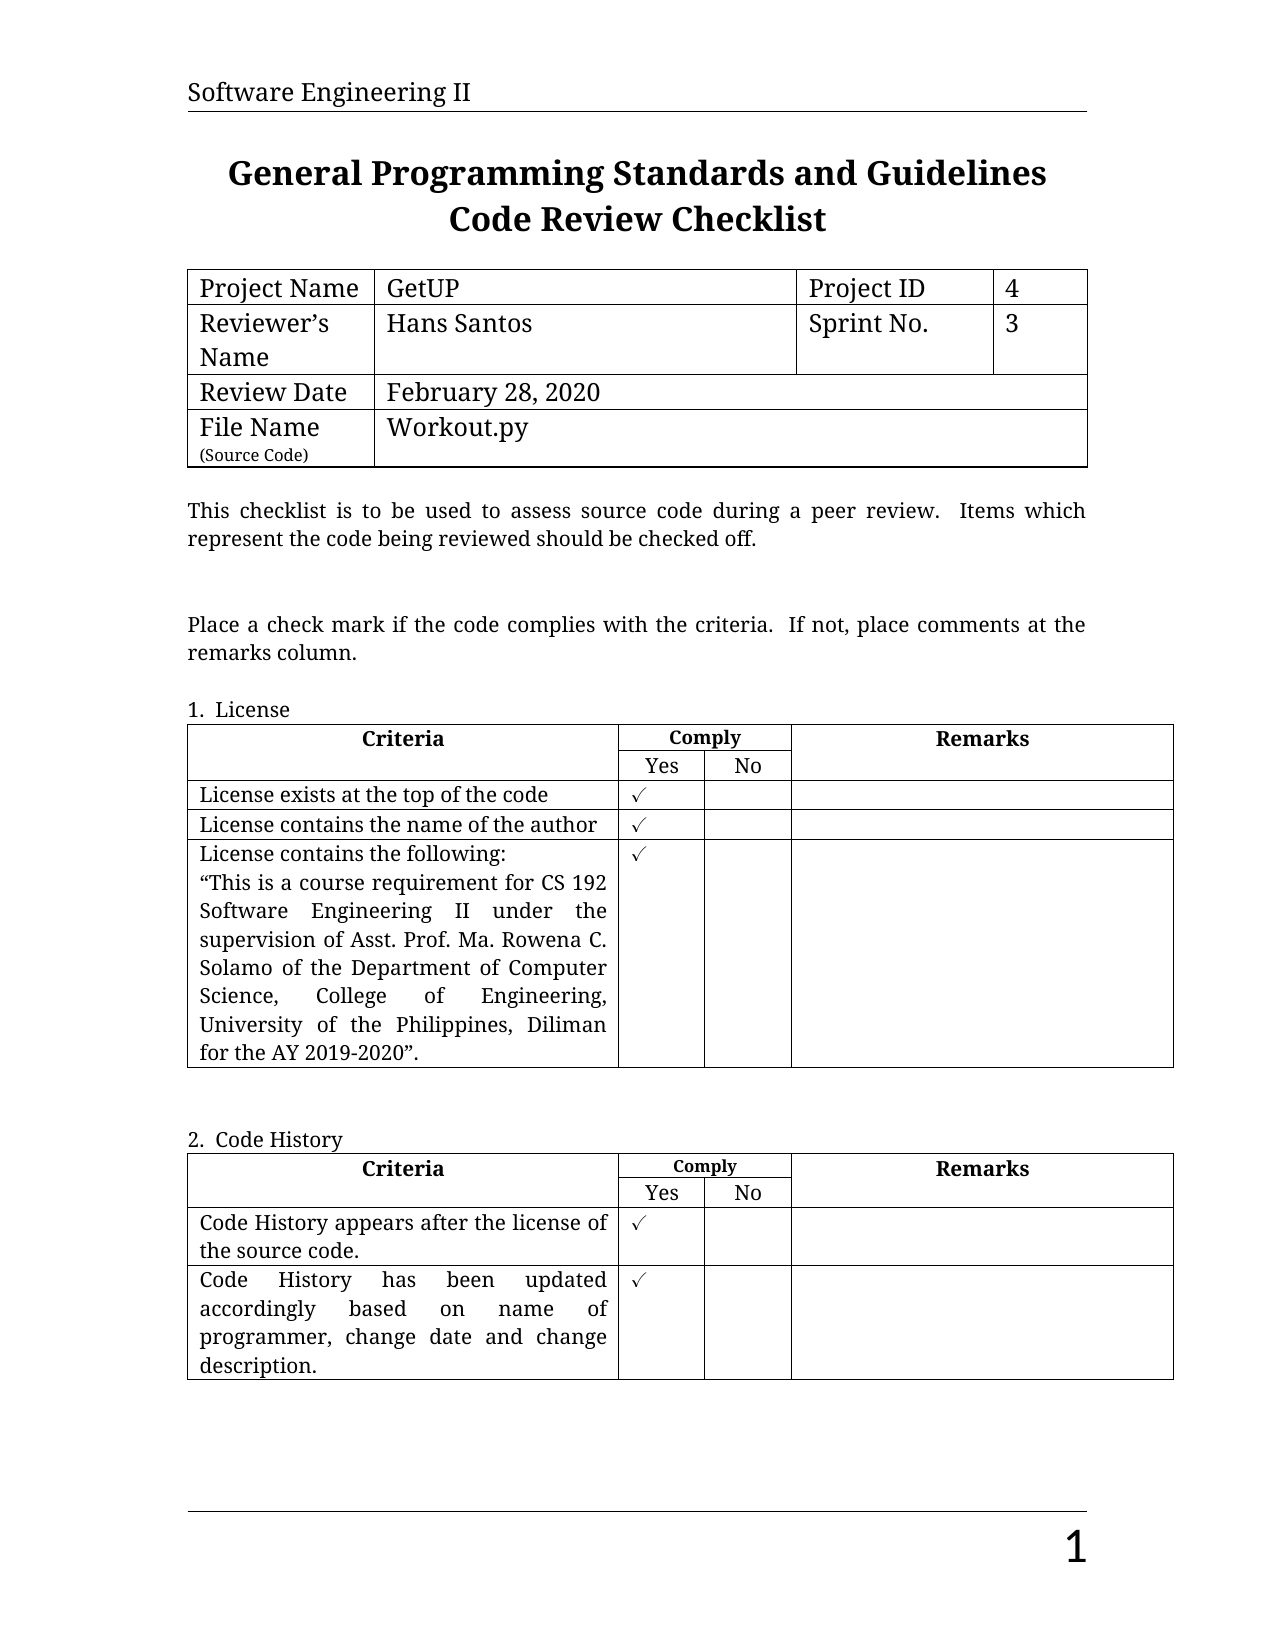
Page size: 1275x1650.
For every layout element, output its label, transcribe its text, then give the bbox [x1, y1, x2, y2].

table_header 4 [994, 270, 1087, 304]
table_cell Yes [619, 1178, 704, 1207]
table_cell Hans Santos [375, 305, 796, 373]
table_cell ✓ [619, 781, 704, 809]
table_cell Sprint No. [797, 305, 993, 373]
table_header Project Name [188, 270, 374, 304]
table_cell [792, 781, 1173, 809]
table_cell [792, 840, 1173, 1067]
table_cell No [705, 751, 791, 779]
table_cell Code History has been updated accordingly based on name of programmer, change date and change description. [188, 1266, 618, 1379]
table_cell [792, 810, 1173, 838]
table_cell License contains the following: “This is a course requirement for CS 192 Software Engineering II under the supervision of Asst. Prof. Ma. Rowena C. Solamo of the Department of Computer Science, College of Engineering, University of the Philippines, Diliman for the AY 2019-2020”. [188, 840, 618, 1067]
table_header Remarks [792, 1154, 1173, 1207]
table_header Criteria [188, 1154, 618, 1207]
table_cell [705, 1266, 791, 1379]
table_cell 3 [994, 305, 1087, 373]
table_header Project ID [797, 270, 993, 304]
table_cell Code History appears after the license of the source code. [188, 1208, 618, 1264]
table_header Comply [619, 1154, 791, 1177]
table_cell [705, 810, 791, 838]
table_cell [792, 1266, 1173, 1379]
table_header Comply [619, 725, 791, 750]
table_cell License contains the name of the author [188, 810, 618, 838]
table_header GetUP [375, 270, 796, 304]
text 2. Code History [187, 1125, 1087, 1153]
text This checklist is to be used to assess source code during a peer review. Items which represent the code being reviewed should be checked off. [187, 496, 1087, 553]
table_cell ✓ [619, 840, 704, 1067]
table_cell February 28, 2020 [375, 375, 1087, 409]
table_cell License exists at the top of the code [188, 781, 618, 809]
table_cell ✓ [619, 810, 704, 838]
text General Programming Standards and Guidelines Code Review Checklist [187, 150, 1087, 241]
table_cell Yes [619, 751, 704, 779]
table_header Criteria [188, 725, 618, 779]
table_cell [705, 1208, 791, 1264]
table_cell No [705, 1178, 791, 1207]
table_cell Workout.py [375, 410, 1087, 466]
text Place a check mark if the code complies with the criteria. If not, place comments at the remarks column. [187, 610, 1087, 667]
table_cell [792, 1208, 1173, 1264]
table_cell [705, 840, 791, 1067]
table_cell ✓ [619, 1208, 704, 1264]
table_cell ✓ [619, 1266, 704, 1379]
text 1. License [187, 695, 1087, 723]
table_cell File Name (Source Code) [188, 410, 374, 466]
table_cell [705, 781, 791, 809]
table_header Remarks [792, 725, 1173, 779]
table_cell Reviewer’s Name [188, 305, 374, 373]
table_cell Review Date [188, 375, 374, 409]
